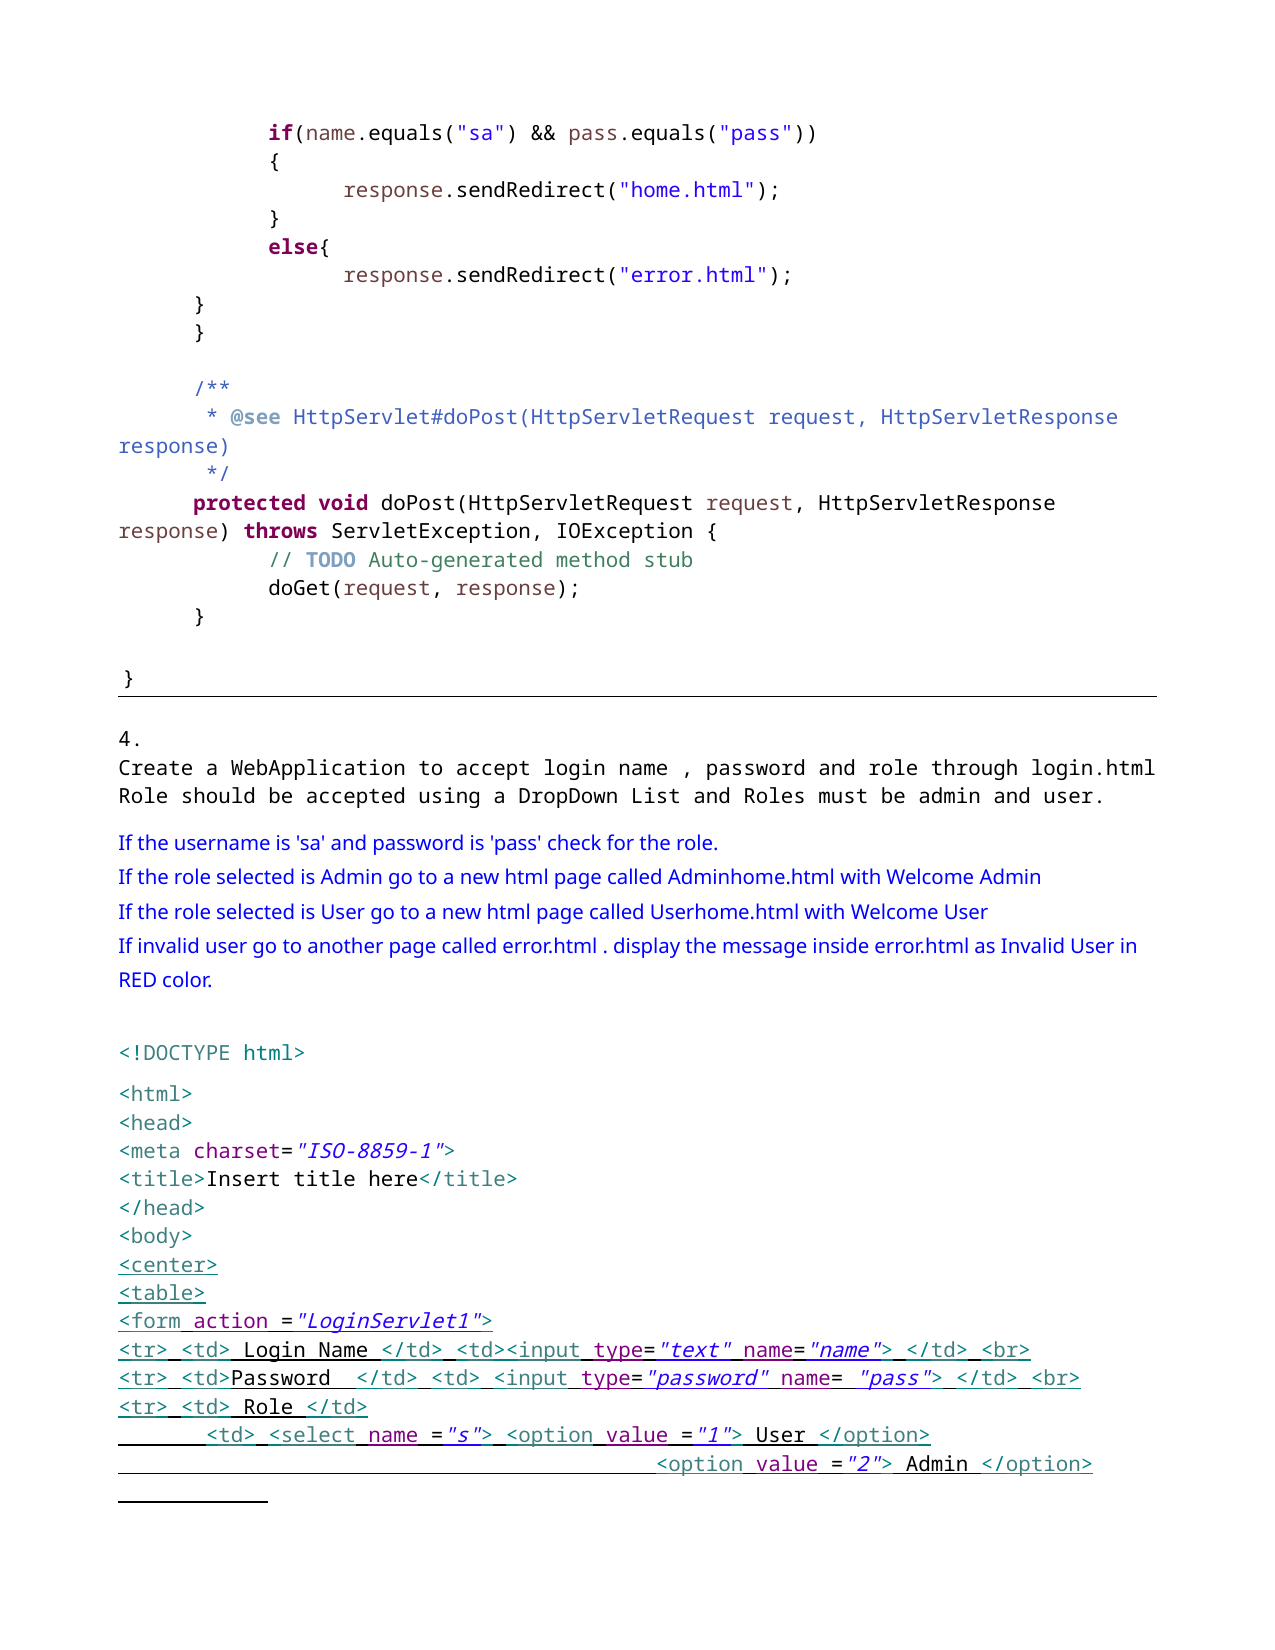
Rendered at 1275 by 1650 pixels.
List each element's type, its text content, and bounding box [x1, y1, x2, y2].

text */ [118, 459, 1157, 488]
text } [118, 317, 1157, 346]
text response.sendRedirect("error.html"); [118, 260, 1157, 289]
text { [118, 147, 1157, 175]
text else{ [118, 232, 1157, 260]
text <center> [118, 1250, 1157, 1278]
text <option value ="2"> Admin </option> [118, 1449, 1157, 1506]
text } [118, 602, 1157, 630]
text response.sendRedirect("home.html"); [118, 175, 1157, 203]
text <table> [118, 1278, 1157, 1307]
text <body> [118, 1221, 1157, 1250]
text Create a WebApplication to accept login name , password and role through login.html Role should be accepted using a DropDown List and Roles must be admin and user. [118, 753, 1157, 809]
text } [118, 658, 1157, 696]
text if(name.equals("sa") && pass.equals("pass")) [118, 118, 1157, 147]
text <html> [118, 1079, 1157, 1108]
text <meta charset="ISO-8859-1"> [118, 1136, 1157, 1164]
text <form action ="LoginServlet1"> [118, 1307, 1157, 1335]
text If the username is 'sa' and password is 'pass' check for the role. If the role selected is Admin go to a new html page called Adminhome.html with Welcome Admin If the role selected is User go to a new html page called Userhome.html with Welcome User If invalid user go to another page called error.html . display the message inside error.html as Invalid User in RED color. [118, 822, 1157, 994]
text 4. [118, 724, 1157, 753]
text <tr> <td>Password </td> <td> <input type="password" name= "pass"> </td> <br> [118, 1363, 1157, 1392]
text } [118, 203, 1157, 232]
text <tr> <td> Role </td> [118, 1392, 1157, 1420]
text protected void doPost(HttpServletRequest request, HttpServletResponse response) throws ServletException, IOException { [118, 488, 1157, 545]
text </head> [118, 1193, 1157, 1221]
text * @see HttpServlet#doPost(HttpServletRequest request, HttpServletResponse response) [118, 402, 1157, 459]
text } [118, 289, 1157, 317]
text <title>Insert title here</title> [118, 1164, 1157, 1193]
text /** [118, 374, 1157, 402]
text <tr> <td> Login Name </td> <td><input type="text" name="name"> </td> <br> [118, 1335, 1157, 1363]
text <head> [118, 1108, 1157, 1136]
text <!DOCTYPE html> [118, 1009, 1157, 1067]
text <td> <select name ="s"> <option value ="1"> User </option> [118, 1420, 1157, 1449]
text doGet(request, response); [118, 573, 1157, 602]
text // TODO Auto-generated method stub [118, 545, 1157, 573]
